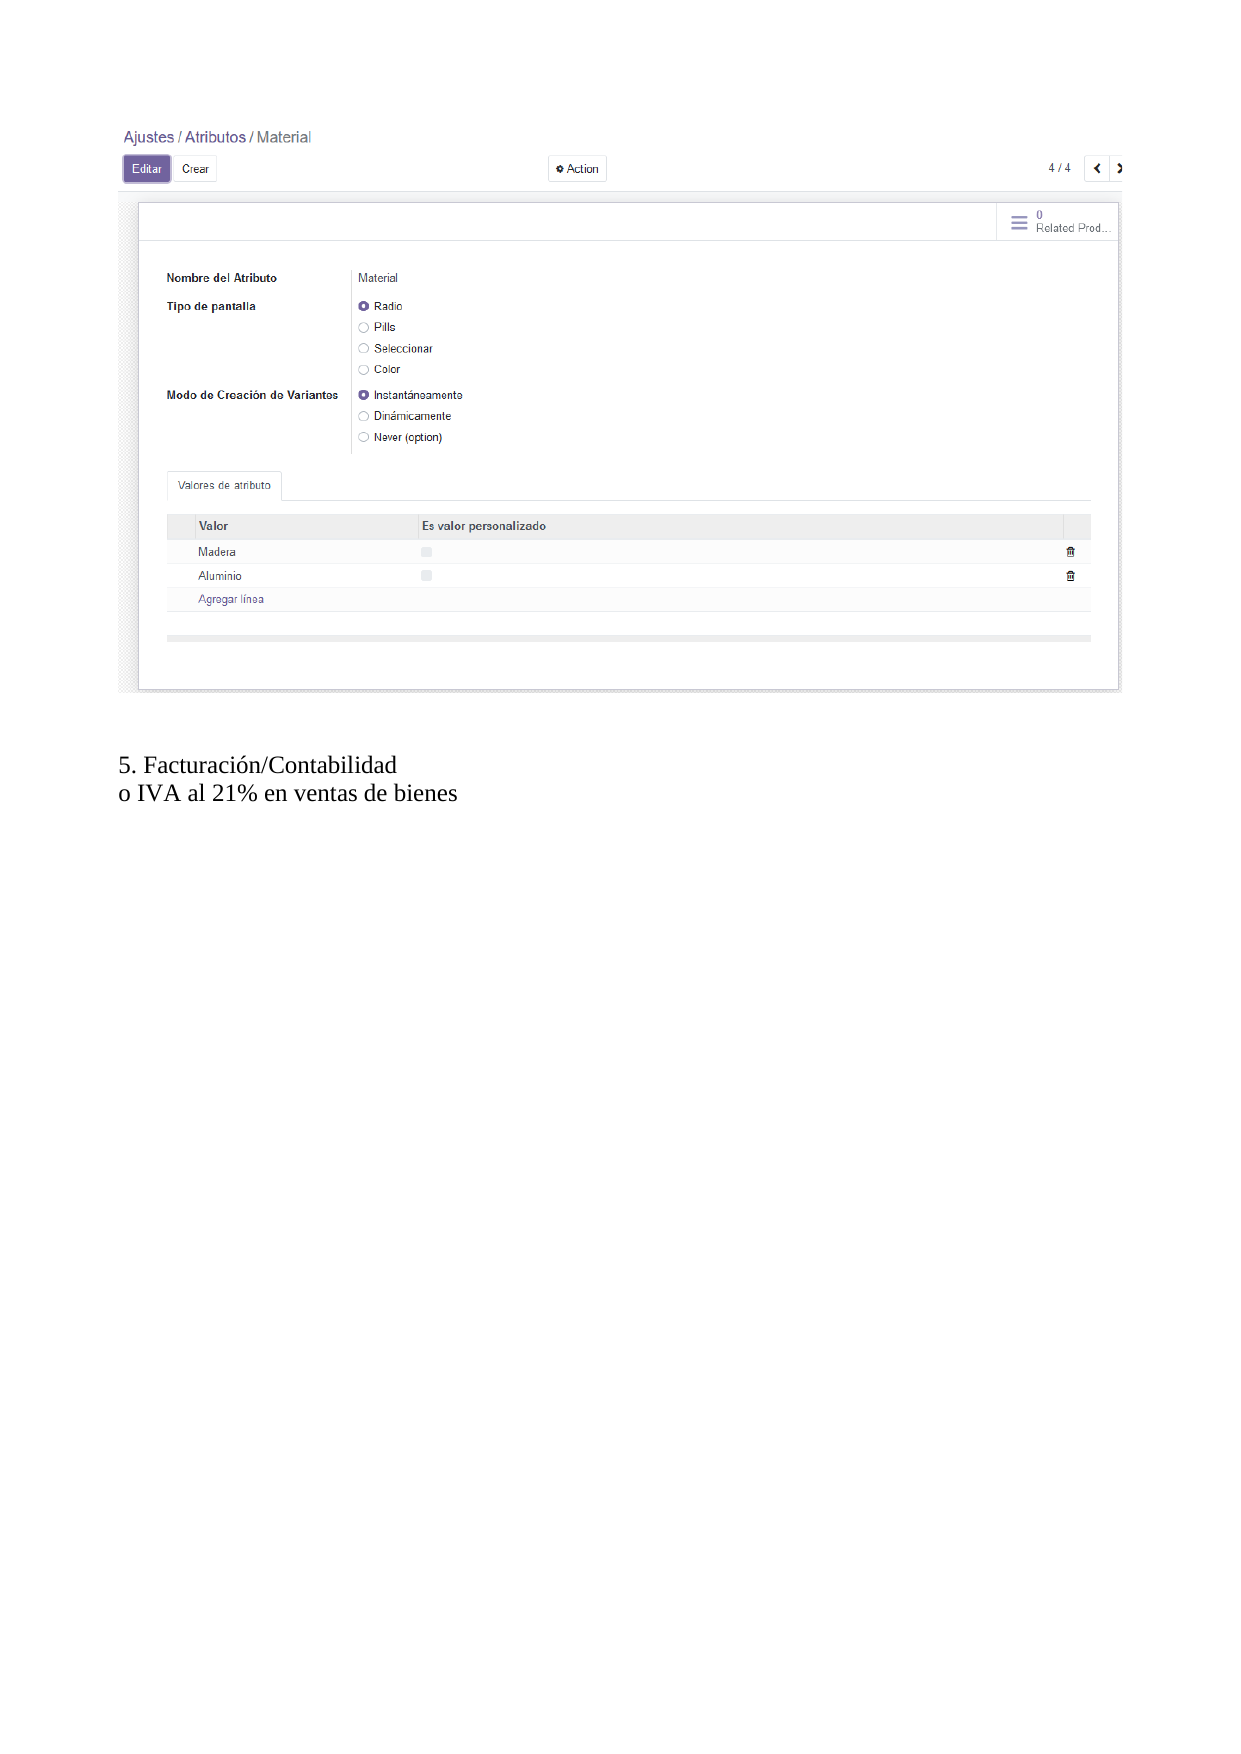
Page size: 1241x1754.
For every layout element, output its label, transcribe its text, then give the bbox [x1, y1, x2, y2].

picture [118, 118, 1123, 693]
text o IVA al 21% en ventas de bienes [118, 778, 1122, 807]
text 5. Facturación/Contabilidad [118, 750, 1122, 778]
